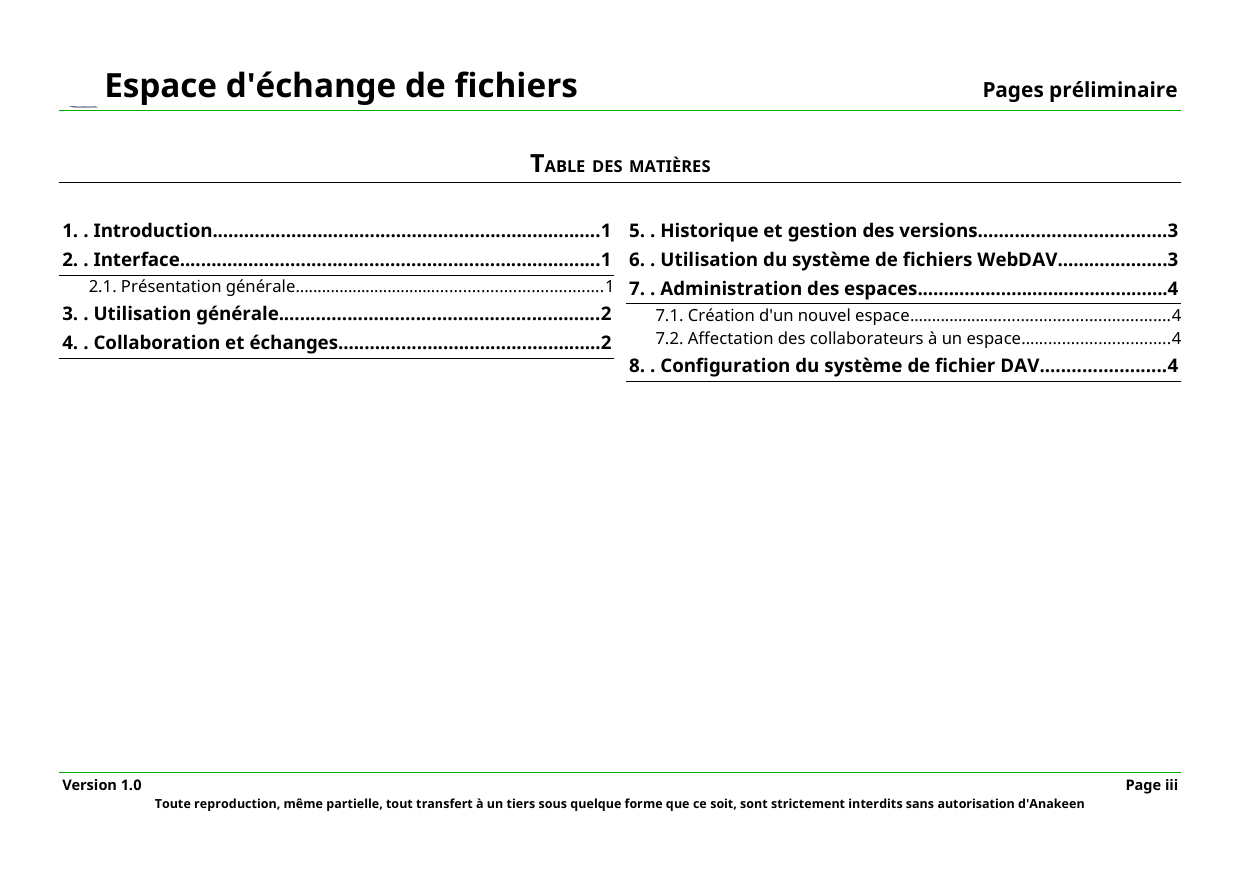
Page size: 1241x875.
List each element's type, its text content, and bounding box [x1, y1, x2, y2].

text 7.1. Création d'un nouvel espace 4 [655, 304, 1181, 326]
text 8. . Configuration du système de fichier DAV 4 [626, 349, 1181, 381]
text 1. . Introduction 1 [59, 215, 614, 246]
text 3. . Utilisation générale 2 [59, 298, 614, 329]
text 7. . Administration des espaces 4 [626, 275, 1181, 303]
text 7.2. Affectation des collaborateurs à un espace 4 [655, 326, 1181, 349]
subtitle Table des matières [59, 143, 1181, 182]
text 4. . Collaboration et échanges 2 [59, 329, 614, 358]
text 5. . Historique et gestion des versions 3 [626, 215, 1181, 246]
text 2. . Interface 1 [59, 246, 614, 275]
text 6. . Utilisation du système de fichiers WebDAV 3 [626, 246, 1181, 275]
text 2.1. Présentation générale 1 [88, 276, 614, 298]
